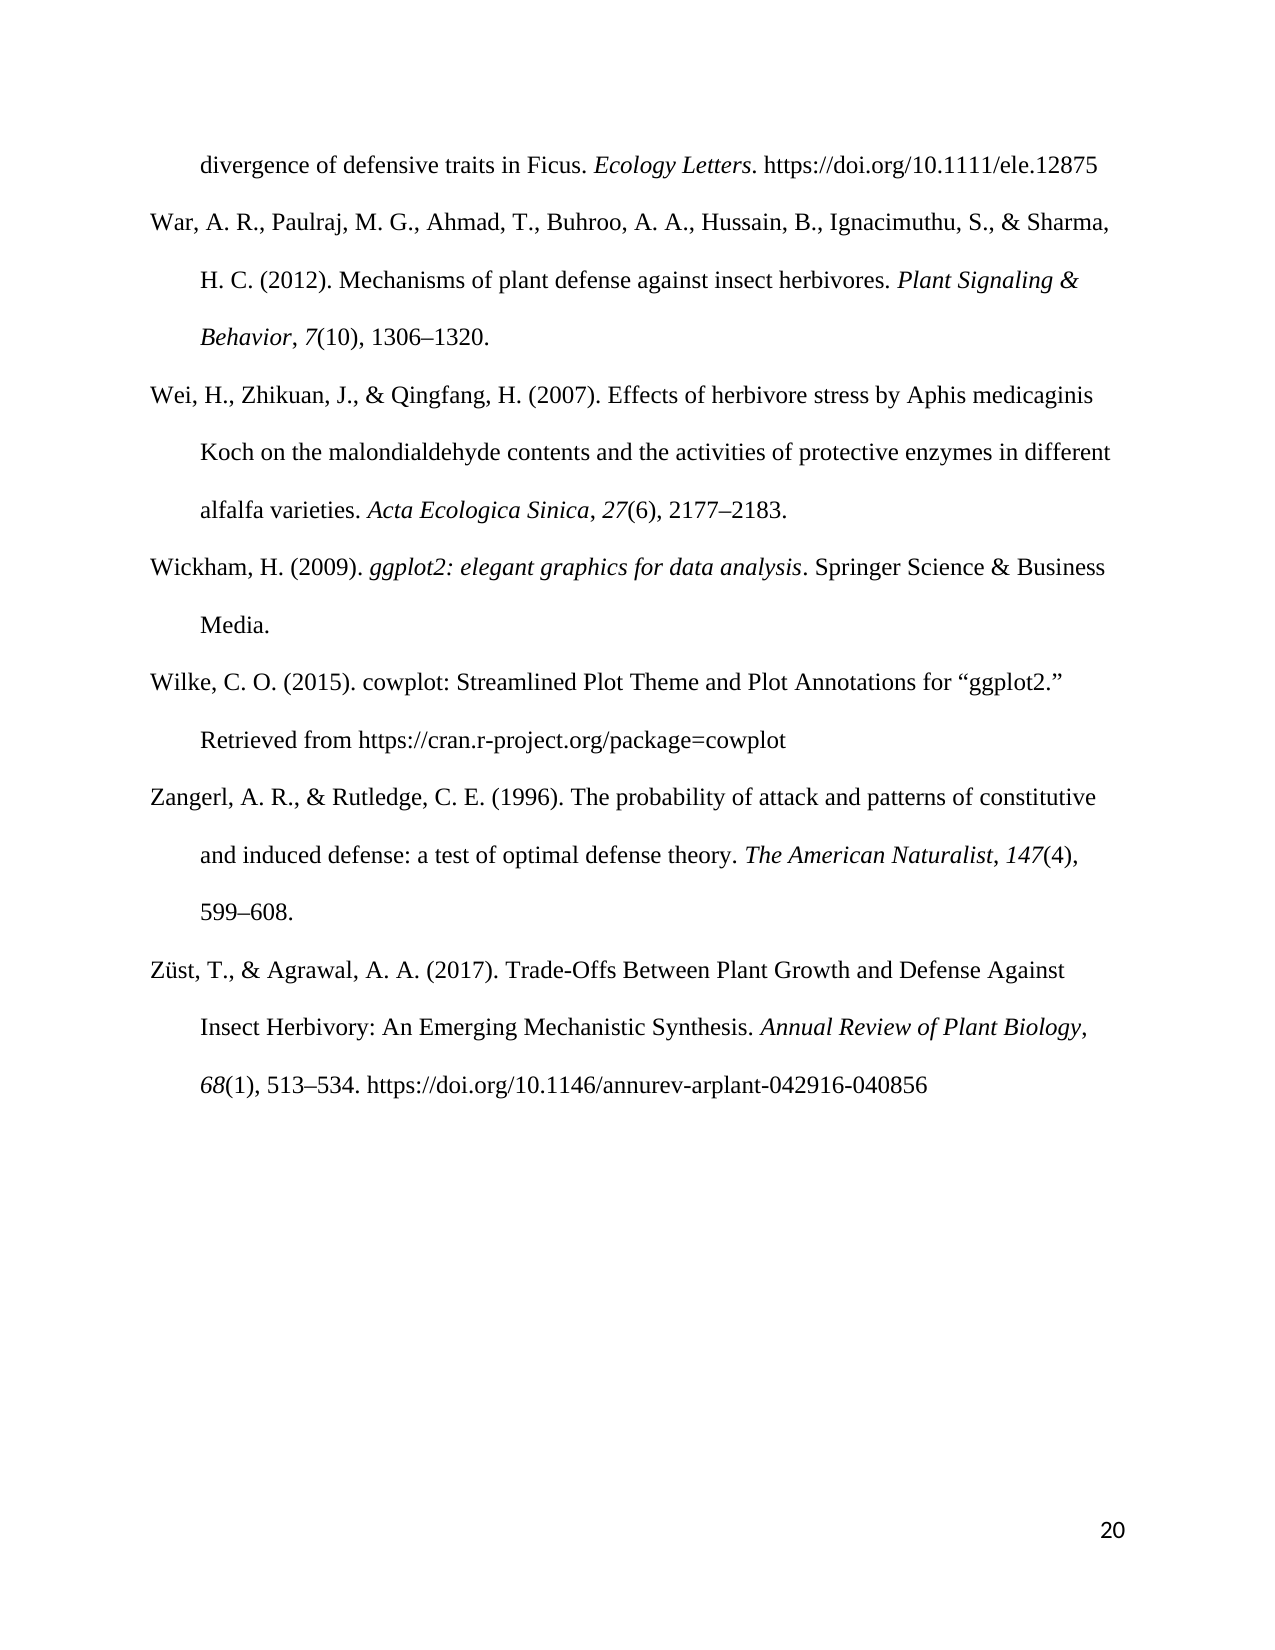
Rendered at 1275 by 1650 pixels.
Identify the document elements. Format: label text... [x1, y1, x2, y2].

text Züst, T., & Agrawal, A. A. (2017). Trade-Offs Between Plant Growth and Defense Against Insect Herbivory: An Emerging Mechanistic Synthesis. Annual Review of Plant Biology, 68(1), 513–534. https://doi.org/10.1146/annurev-arplant-042916-040856 [150, 955, 1125, 1099]
text War, A. R., Paulraj, M. G., Ahmad, T., Buhroo, A. A., Hussain, B., Ignacimuthu, S., & Sharma, H. C. (2012). Mechanisms of plant defense against insect herbivores. Plant Signaling & Behavior, 7(10), 1306–1320. [150, 207, 1125, 351]
text divergence of defensive traits in Ficus. Ecology Letters. https://doi.org/10.1111/ele.12875 [150, 150, 1125, 179]
text Wei, H., Zhikuan, J., & Qingfang, H. (2007). Effects of herbivore stress by Aphis medicaginis Koch on the malondialdehyde contents and the activities of protective enzymes in different alfalfa varieties. Acta Ecologica Sinica, 27(6), 2177–2183. [150, 380, 1125, 524]
text Zangerl, A. R., & Rutledge, C. E. (1996). The probability of attack and patterns of constitutive and induced defense: a test of optimal defense theory. The American Naturalist, 147(4), 599–608. [150, 782, 1125, 926]
text Wilke, C. O. (2015). cowplot: Streamlined Plot Theme and Plot Annotations for “ggplot2.” Retrieved from https://cran.r-project.org/package=cowplot [150, 667, 1125, 754]
text Wickham, H. (2009). ggplot2: elegant graphics for data analysis. Springer Science & Business Media. [150, 552, 1125, 639]
